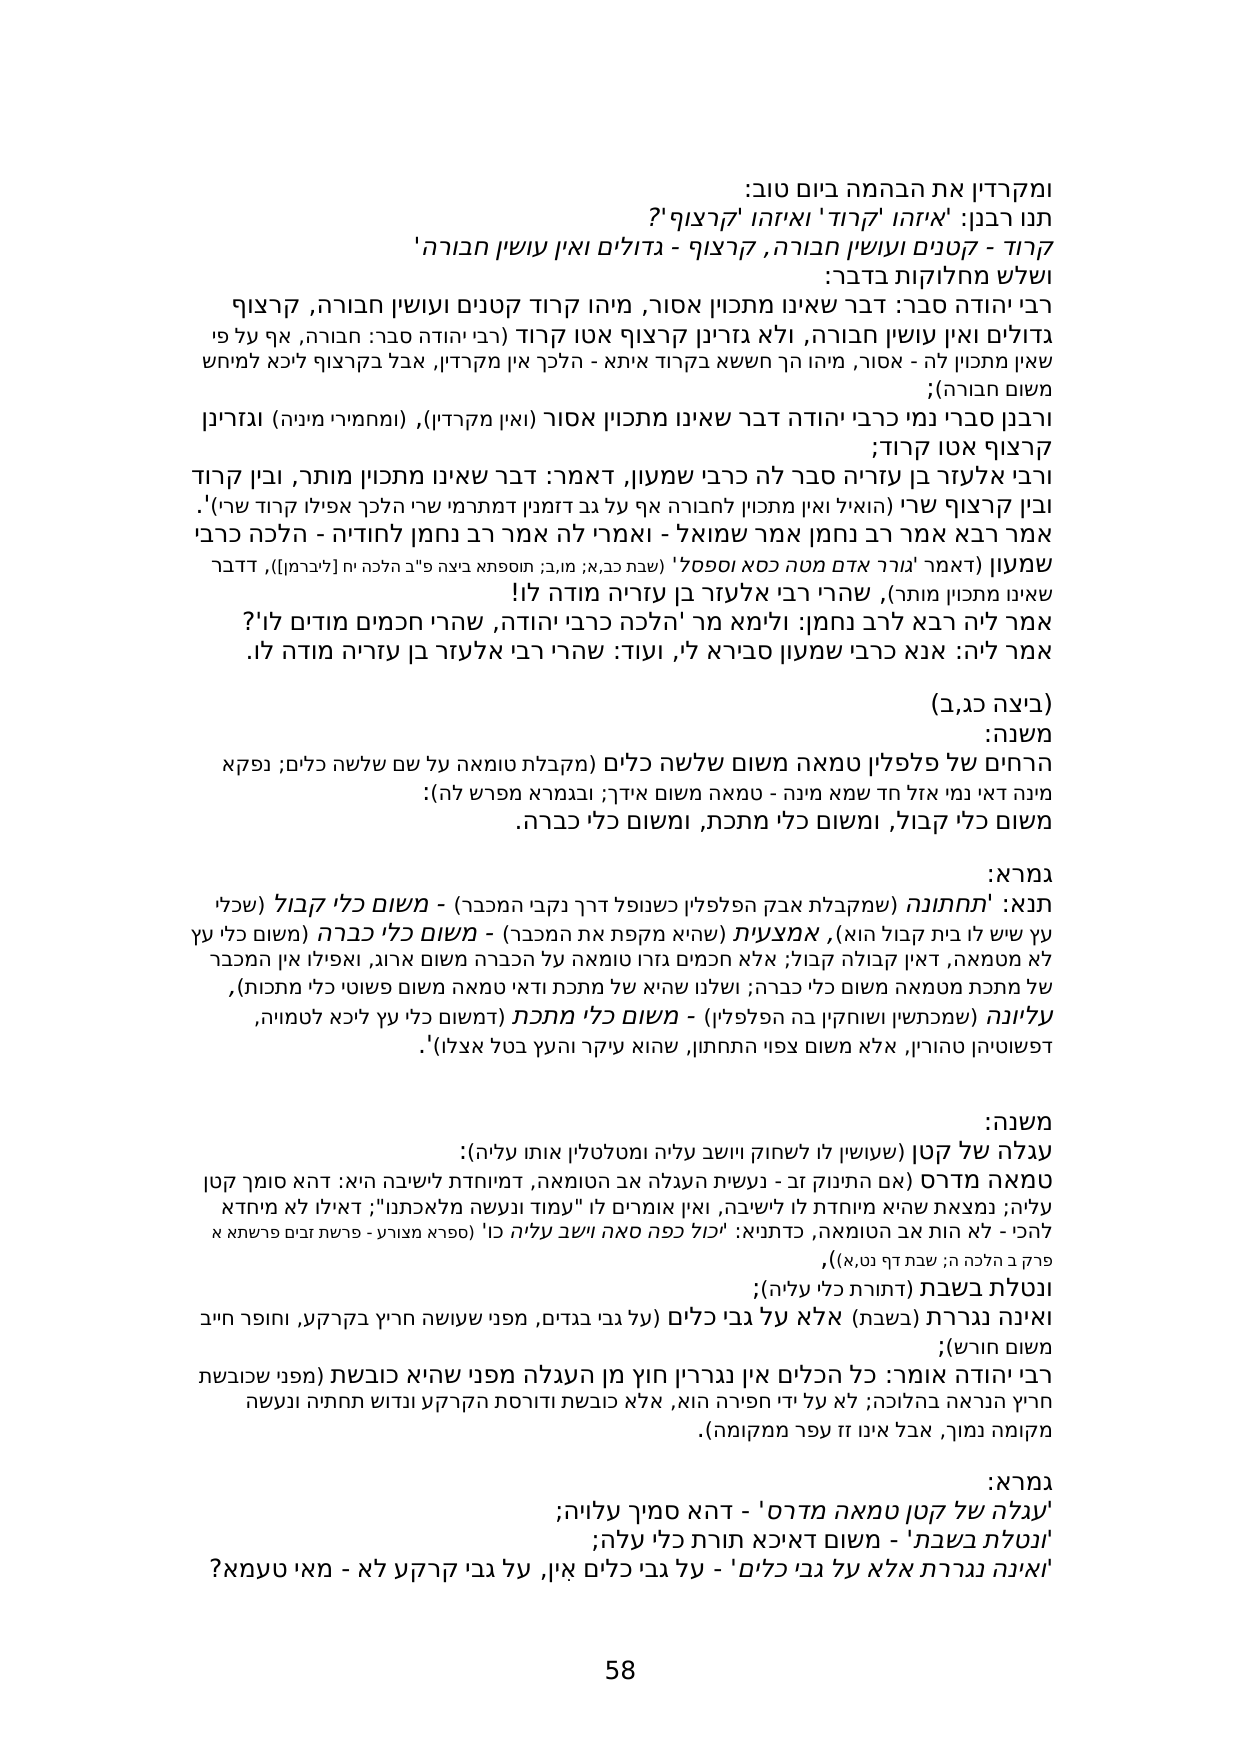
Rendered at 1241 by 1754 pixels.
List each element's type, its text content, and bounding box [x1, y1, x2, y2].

text ונטלת בשבת (דתורת כלי עליה); [187, 1273, 1053, 1302]
text קרוד - קטנים ועושין חבורה, קרצוף - גדולים ואין עושין חבורה' [187, 232, 1053, 262]
text רבי יהודה סבר: דבר שאינו מתכוין אסור, מיהו קרוד קטנים ועושין חבורה, קרצוף גדולים ואין עושין חבורה, ולא גזרינן קרצוף אטו קרוד (רבי יהודה סבר: חבורה, אף על פי שאין מתכוין לה - אסור, מיהו הך חששא בקרוד איתא - הלכך אין מקרדין, אבל בקרצוף ליכא למיחש משום חבורה); [187, 291, 1053, 403]
text משנה: [187, 719, 1053, 748]
text ורבנן סברי נמי כרבי יהודה דבר שאינו מתכוין אסור (ואין מקרדין), (ומחמירי מיניה) וגזרינן קרצוף אטו קרוד; [187, 403, 1053, 461]
text (ביצה כג,ב) [187, 690, 1053, 719]
text ורבי אלעזר בן עזריה סבר לה כרבי שמעון, דאמר: דבר שאינו מתכוין מותר, ובין קרוד ובין קרצוף שרי (הואיל ואין מתכוין לחבורה אף על גב דזמנין דמתרמי שרי הלכך אפילו קרוד שרי)'. [187, 461, 1053, 519]
text גמרא: [187, 859, 1053, 889]
text אמר ליה רבא לרב נחמן: ולימא מר 'הלכה כרבי יהודה, שהרי חכמים מודים לו'? [187, 607, 1053, 636]
text משנה: [187, 1107, 1053, 1136]
text תנא: 'תחתונה (שמקבלת אבק הפלפלין כשנופל דרך נקבי המכבר) - משום כלי קבול (שכלי עץ שיש לו בית קבול הוא), אמצעית (שהיא מקפת את המכבר) - משום כלי כברה (משום כלי עץ לא מטמאה, דאין קבולה קבול; אלא חכמים גזרו טומאה על הכברה משום ארוג, ואפילו אין המכבר של מתכת מטמאה משום כלי כברה; ושלנו שהיא של מתכת ודאי טמאה משום פשוטי כלי מתכות), עליונה (שמכתשין ושוחקין בה הפלפלין) - משום כלי מתכת (דמשום כלי עץ ליכא לטמויה, דפשוטיהן טהורין, אלא משום צפוי התחתון, שהוא עיקר והעץ בטל אצלו)'. [187, 889, 1053, 1059]
text תנו רבנן: 'איזהו 'קרוד' ואיזהו 'קרצוף'? [187, 203, 1053, 232]
text 'ואינה נגררת אלא על גבי כלים' - על גבי כלים אִין, על גבי קרקע לא - מאי טעמא? [187, 1554, 1053, 1584]
text משום כלי קבול, ומשום כלי מתכת, ומשום כלי כברה. [187, 806, 1053, 836]
text הרחים של פלפלין טמאה משום שלשה כלים (מקבלת טומאה על שם שלשה כלים; נפקא מינה דאי נמי אזל חד שמא מינה - טמאה משום אידך; ובגמרא מפרש לה): [187, 748, 1053, 806]
text ואינה נגררת (בשבת) אלא על גבי כלים (על גבי בגדים, מפני שעושה חריץ בקרקע, וחופר חייב משום חורש); [187, 1302, 1053, 1360]
text אמר ליה: אנא כרבי שמעון סבירא לי, ועוד: שהרי רבי אלעזר בן עזריה מודה לו. [187, 636, 1053, 666]
text אמר רבא אמר רב נחמן אמר שמואל - ואמרי לה אמר רב נחמן לחודיה - הלכה כרבי שמעון (דאמר 'גורר אדם מטה כסא וספסל' (שבת כב,א; מו,ב; תוספתא ביצה פ"ב הלכה יח [ליברמן]), דדבר שאינו מתכוין מותר), שהרי רבי אלעזר בן עזריה מודה לו! [187, 519, 1053, 607]
text ושלש מחלוקות בדבר: [187, 262, 1053, 291]
text עגלה של קטן (שעושין לו לשחוק ויושב עליה ומטלטלין אותו עליה): [187, 1136, 1053, 1166]
text טמאה מדרס (אם התינוק זב - נעשית העגלה אב הטומאה, דמיוחדת לישיבה היא: דהא סומך קטן עליה; נמצאת שהיא מיוחדת לו לישיבה, ואין אומרים לו "עמוד ונעשה מלאכתנו"; דאילו לא מיחדא להכי - לא הות אב הטומאה, כדתניא: 'יכול כפה סאה וישב עליה כו' (ספרא מצורע - פרשת זבים פרשתא א פרק ב הלכה ה; שבת דף נט,א)), [187, 1166, 1053, 1273]
text ומקרדין את הבהמה ביום טוב: [187, 174, 1053, 203]
text רבי יהודה אומר: כל הכלים אין נגררין חוץ מן העגלה מפני שהיא כובשת (מפני שכובשת חריץ הנראה בהלוכה; לא על ידי חפירה הוא, אלא כובשת ודורסת הקרקע ונדוש תחתיה ונעשה מקומה נמוך, אבל אינו זז עפר ממקומה). [187, 1360, 1053, 1443]
text 'עגלה של קטן טמאה מדרס' - דהא סמיך עלויה; [187, 1496, 1053, 1525]
text 'ונטלת בשבת' - משום דאיכא תורת כלי עלה; [187, 1525, 1053, 1554]
text גמרא: [187, 1467, 1053, 1496]
